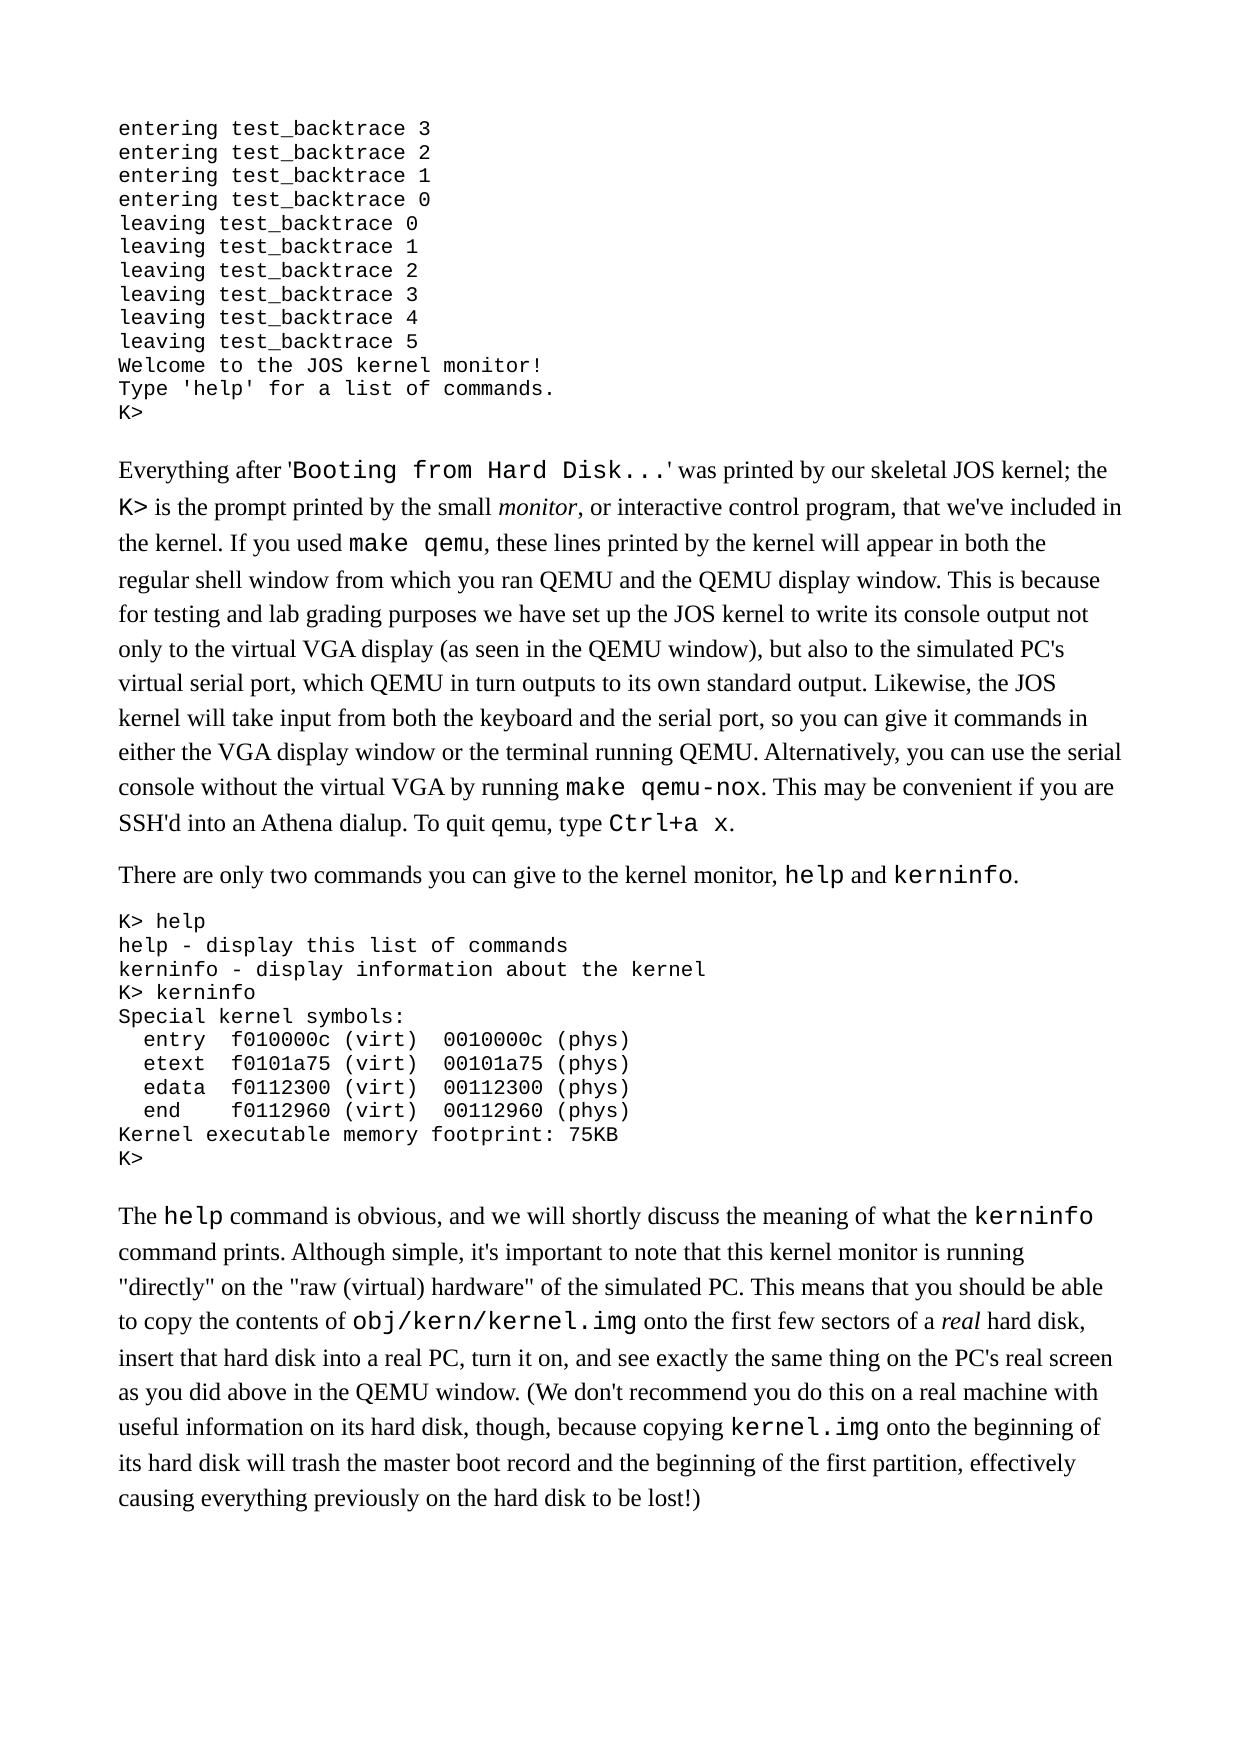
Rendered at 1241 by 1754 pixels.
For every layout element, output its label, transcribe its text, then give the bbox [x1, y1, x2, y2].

text leaving test_backtrace 4 [118, 307, 1122, 331]
text Kernel executable memory footprint: 75KB [118, 1124, 1122, 1148]
text Type 'help' for a list of commands. [118, 378, 1122, 402]
text help - display this list of commands [118, 935, 1122, 958]
text entering test_backtrace 2 [118, 142, 1122, 165]
text entering test_backtrace 0 [118, 189, 1122, 213]
text Welcome to the JOS kernel monitor! [118, 354, 1122, 378]
text entering test_backtrace 3 [118, 118, 1122, 142]
text entry f010000c (virt) 0010000c (phys) [118, 1029, 1122, 1053]
text There are only two commands you can give to the kernel monitor, help and kerninfo. [118, 860, 1122, 891]
text kerninfo - display information about the kernel [118, 958, 1122, 982]
text leaving test_backtrace 2 [118, 260, 1122, 284]
text K> help [118, 911, 1122, 935]
text leaving test_backtrace 3 [118, 284, 1122, 307]
text end f0112960 (virt) 00112960 (phys) [118, 1100, 1122, 1124]
text entering test_backtrace 1 [118, 165, 1122, 189]
text leaving test_backtrace 5 [118, 331, 1122, 354]
text edata f0112300 (virt) 00112300 (phys) [118, 1077, 1122, 1100]
text K> [118, 1148, 1122, 1171]
text leaving test_backtrace 0 [118, 213, 1122, 236]
text The help command is obvious, and we will shortly discuss the meaning of what the kerninfo command prints. Although simple, it's important to note that this kernel monitor is running "directly" on the "raw (virtual) hardware" of the simulated PC. This means that you should be able to copy the contents of obj/kern/kernel.img onto the first few sectors of a real hard disk, insert that hard disk into a real PC, turn it on, and see exactly the same thing on the PC's real screen as you did above in the QEMU window. (We don't recommend you do this on a real machine with useful information on its hard disk, though, because copying kernel.img onto the beginning of its hard disk will trash the master boot record and the beginning of the first partition, effectively causing everything previously on the hard disk to be lost!) [118, 1201, 1122, 1512]
text Special kernel symbols: [118, 1006, 1122, 1029]
text K> [118, 402, 1122, 426]
text leaving test_backtrace 1 [118, 236, 1122, 260]
text Everything after 'Booting from Hard Disk...' was printed by our skeletal JOS kernel; the K> is the prompt printed by the small monitor, or interactive control program, that we've included in the kernel. If you used make qemu, these lines printed by the kernel will appear in both the regular shell window from which you ran QEMU and the QEMU display window. This is because for testing and lab grading purposes we have set up the JOS kernel to write its console output not only to the virtual VGA display (as seen in the QEMU window), but also to the simulated PC's virtual serial port, which QEMU in turn outputs to its own standard output. Likewise, the JOS kernel will take input from both the keyboard and the serial port, so you can give it commands in either the VGA display window or the terminal running QEMU. Alternatively, you can use the serial console without the virtual VGA by running make qemu-nox. This may be convenient if you are SSH'd into an Athena dialup. To quit qemu, type Ctrl+a x. [118, 455, 1122, 839]
text etext f0101a75 (virt) 00101a75 (phys) [118, 1053, 1122, 1077]
text K> kerninfo [118, 982, 1122, 1006]
